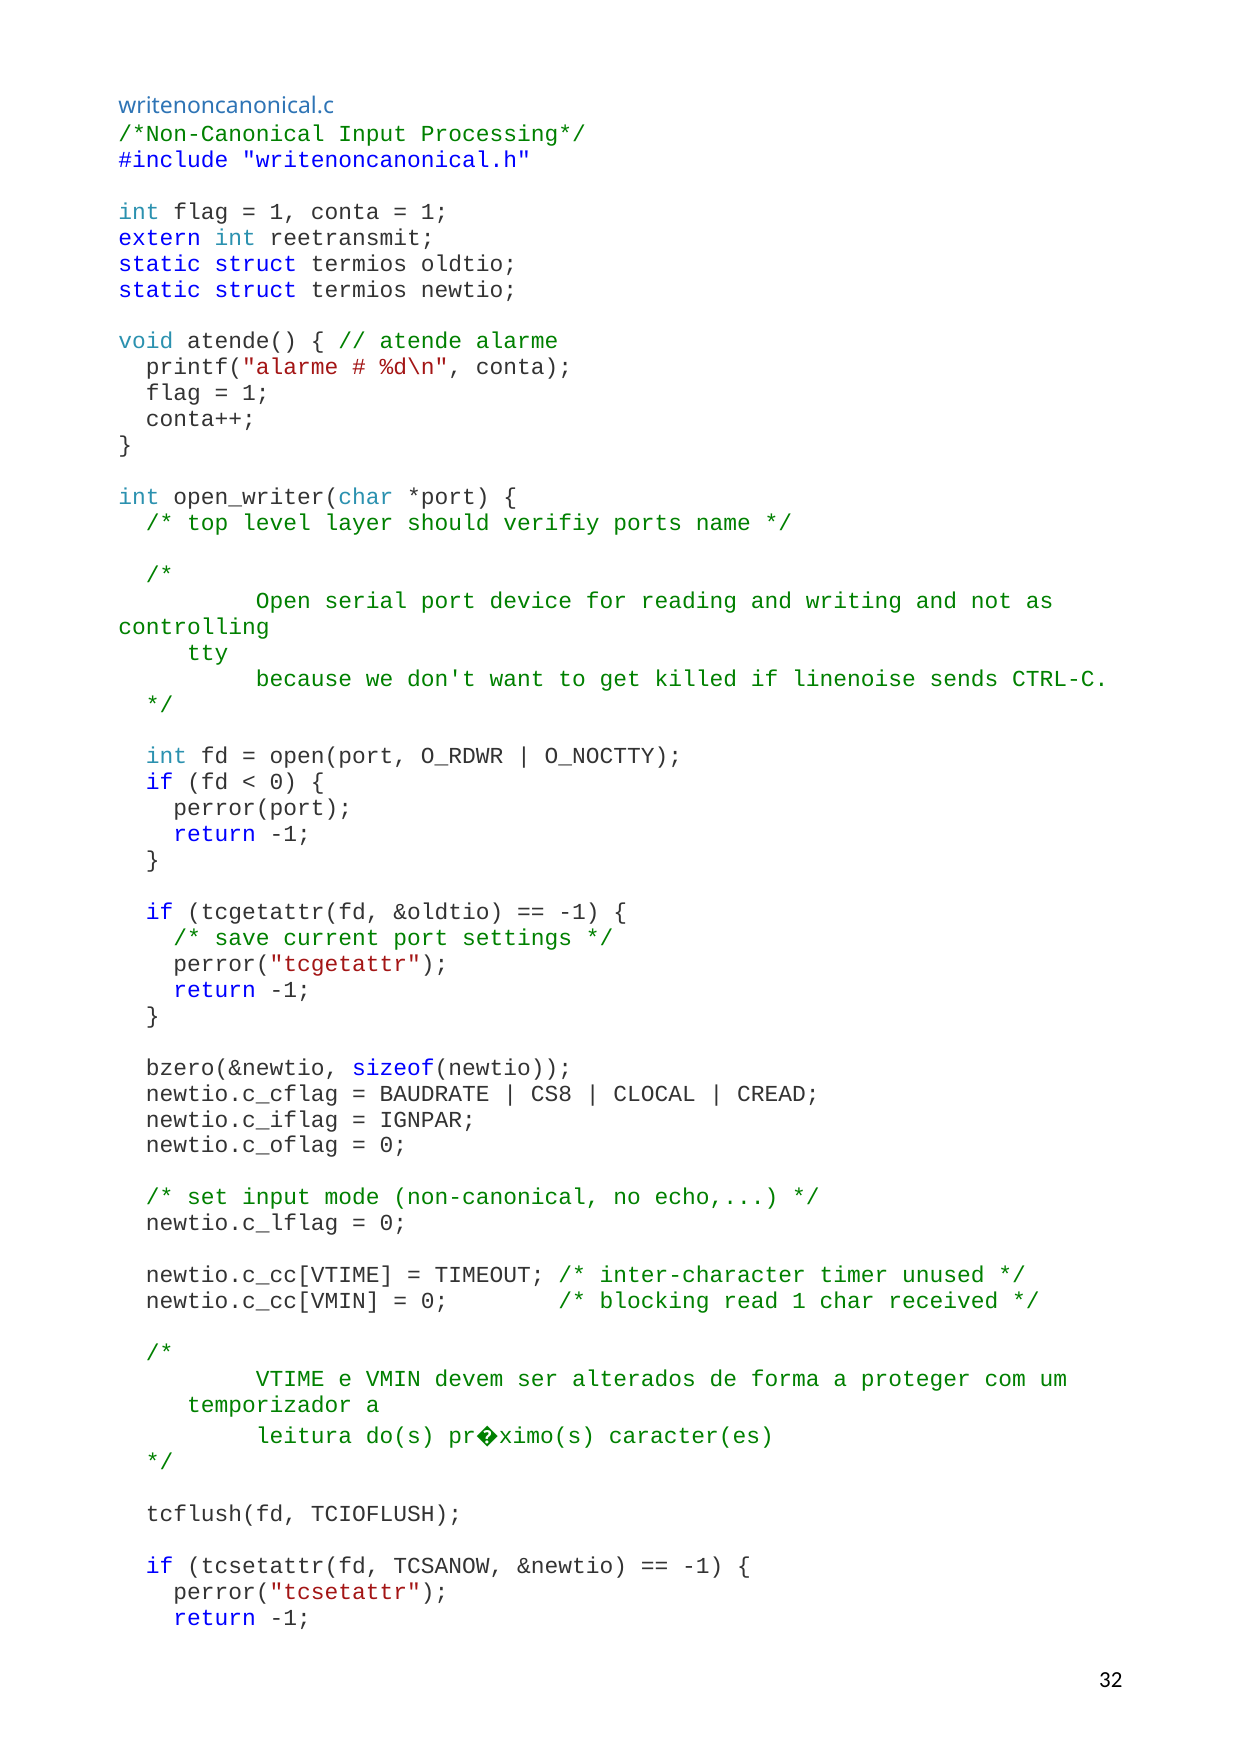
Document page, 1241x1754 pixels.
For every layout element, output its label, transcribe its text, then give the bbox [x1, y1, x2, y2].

text /* set input mode (non-canonical, no echo,...) */ [118, 1186, 1122, 1212]
text if (tcsetattr(fd, TCSANOW, &newtio) == -1) { [118, 1554, 1122, 1580]
subtitle writenoncanonical.c [118, 88, 1122, 120]
text tty [118, 641, 1122, 667]
text leitura do(s) pr�ximo(s) caracter(es) [118, 1419, 1122, 1451]
text perror("tcgetattr"); [118, 952, 1122, 978]
text /* top level layer should verifiy ports name */ [118, 511, 1122, 537]
text /* [118, 1341, 1122, 1367]
text } [118, 433, 1122, 459]
text return -1; [118, 823, 1122, 848]
text } [118, 1004, 1122, 1030]
text Open serial port device for reading and writing and not as controlling [118, 589, 1122, 641]
text static struct termios oldtio; [118, 252, 1122, 278]
text extern int reetransmit; [118, 226, 1122, 252]
text tcflush(fd, TCIOFLUSH); [118, 1502, 1122, 1528]
text /* save current port settings */ [118, 926, 1122, 952]
text newtio.c_lflag = 0; [118, 1212, 1122, 1238]
text int open_writer(char *port) { [118, 485, 1122, 511]
text newtio.c_iflag = IGNPAR; [118, 1108, 1122, 1134]
text flag = 1; [118, 382, 1122, 408]
text return -1; [118, 978, 1122, 1004]
text int fd = open(port, O_RDWR | O_NOCTTY); [118, 745, 1122, 771]
text because we don't want to get killed if linenoise sends CTRL-C. [118, 667, 1122, 693]
text perror(port); [118, 797, 1122, 823]
text conta++; [118, 408, 1122, 433]
text */ [118, 1451, 1122, 1476]
text bzero(&newtio, sizeof(newtio)); [118, 1056, 1122, 1082]
text newtio.c_cc[VTIME] = TIMEOUT; /* inter-character timer unused */ [118, 1263, 1122, 1289]
text perror("tcsetattr"); [118, 1580, 1122, 1606]
text temporizador a [118, 1393, 1122, 1419]
text /* [118, 563, 1122, 589]
text if (tcgetattr(fd, &oldtio) == -1) { [118, 900, 1122, 926]
text newtio.c_oflag = 0; [118, 1134, 1122, 1160]
text newtio.c_cflag = BAUDRATE | CS8 | CLOCAL | CREAD; [118, 1082, 1122, 1108]
text static struct termios newtio; [118, 278, 1122, 304]
text int flag = 1, conta = 1; [118, 200, 1122, 226]
text if (fd < 0) { [118, 771, 1122, 797]
text newtio.c_cc[VMIN] = 0; /* blocking read 1 char received */ [118, 1289, 1122, 1315]
text #include "writenoncanonical.h" [118, 148, 1122, 174]
text VTIME e VMIN devem ser alterados de forma a proteger com um [118, 1367, 1122, 1393]
text } [118, 848, 1122, 874]
text /*Non-Canonical Input Processing*/ [118, 122, 1122, 148]
text return -1; [118, 1606, 1122, 1632]
text printf("alarme # %d\n", conta); [118, 356, 1122, 382]
text void atende() { // atende alarme [118, 330, 1122, 356]
text */ [118, 693, 1122, 719]
